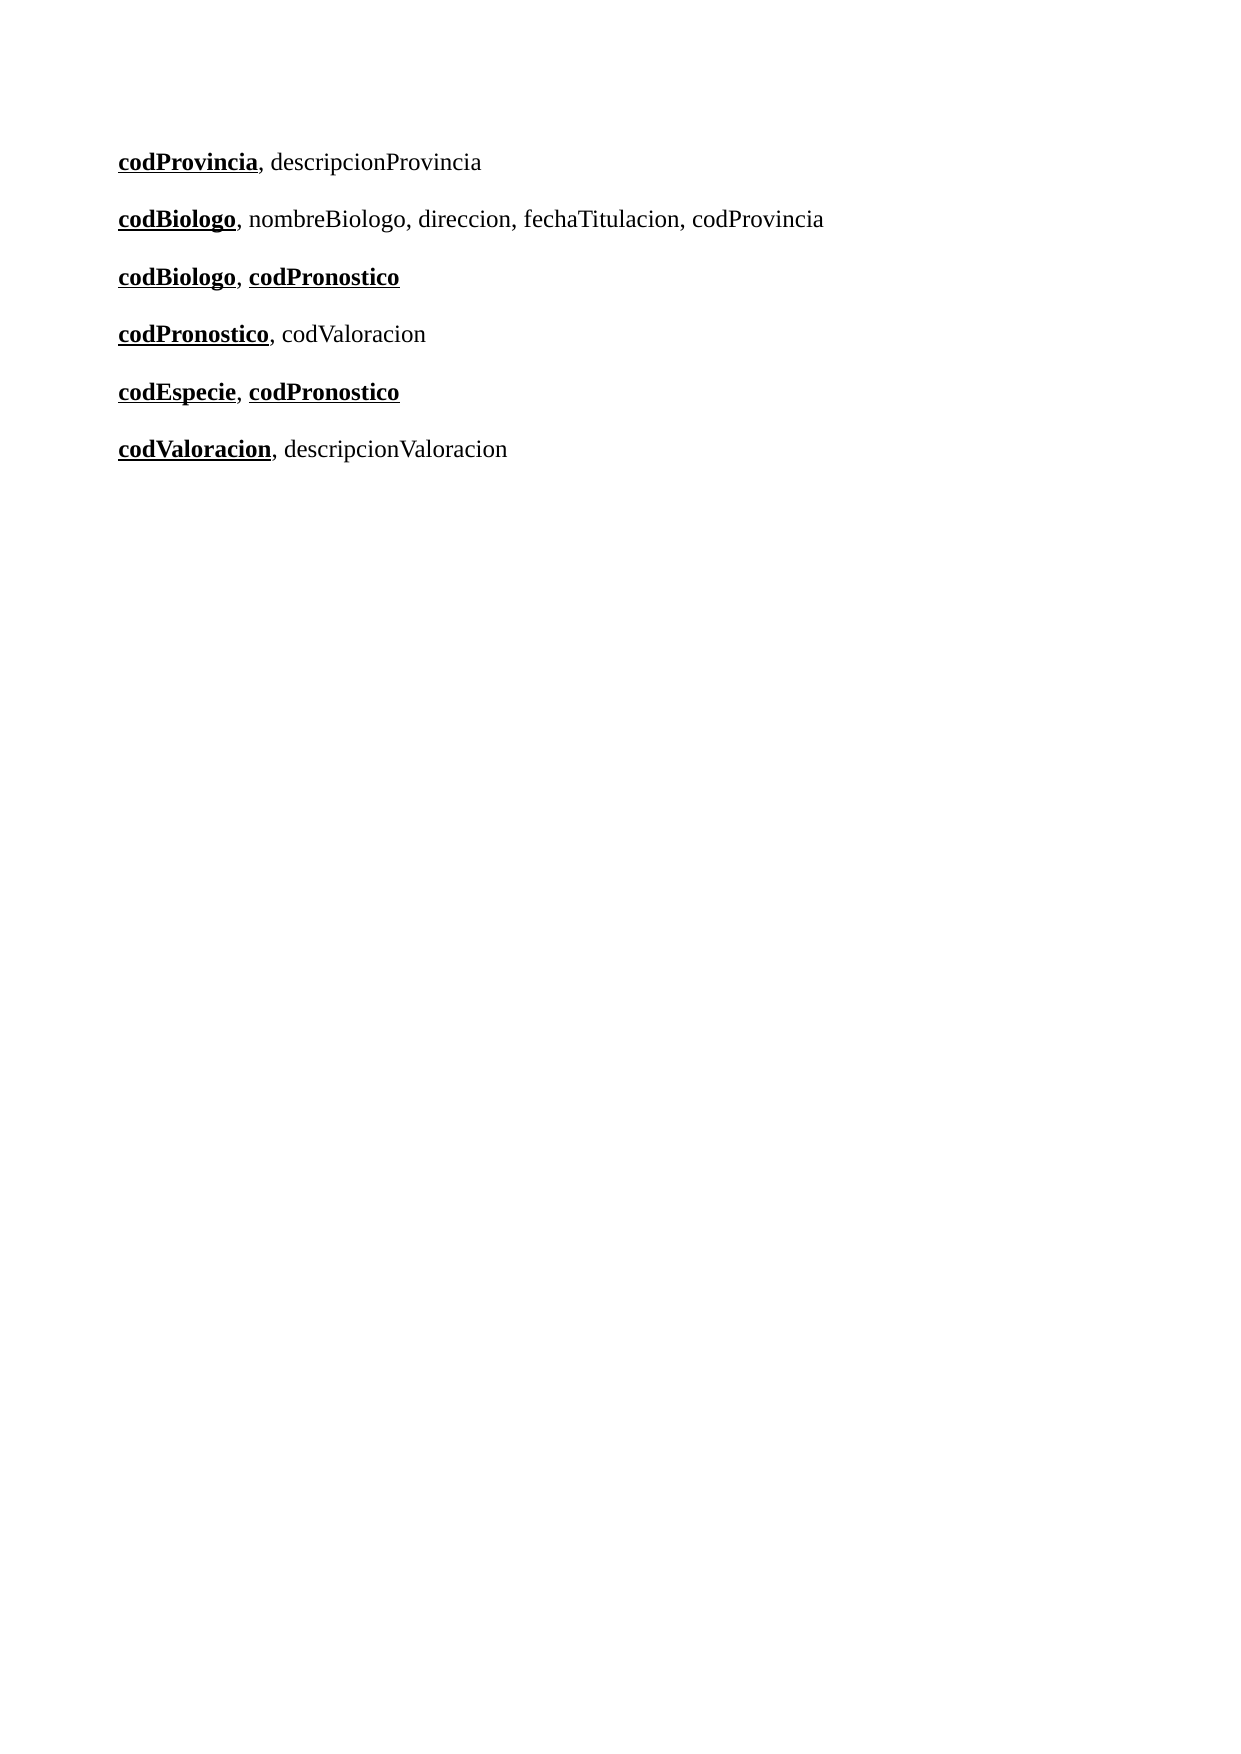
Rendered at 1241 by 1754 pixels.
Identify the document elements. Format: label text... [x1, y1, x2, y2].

text codValoracion, descripcionValoracion [118, 434, 1122, 463]
text codBiologo, codPronostico [118, 262, 1122, 291]
text codProvincia, descripcionProvincia [118, 147, 1122, 176]
text codEspecie, codPronostico [118, 377, 1122, 406]
text codPronostico, codValoracion [118, 319, 1122, 348]
text codBiologo, nombreBiologo, direccion, fechaTitulacion, codProvincia [118, 204, 1122, 233]
